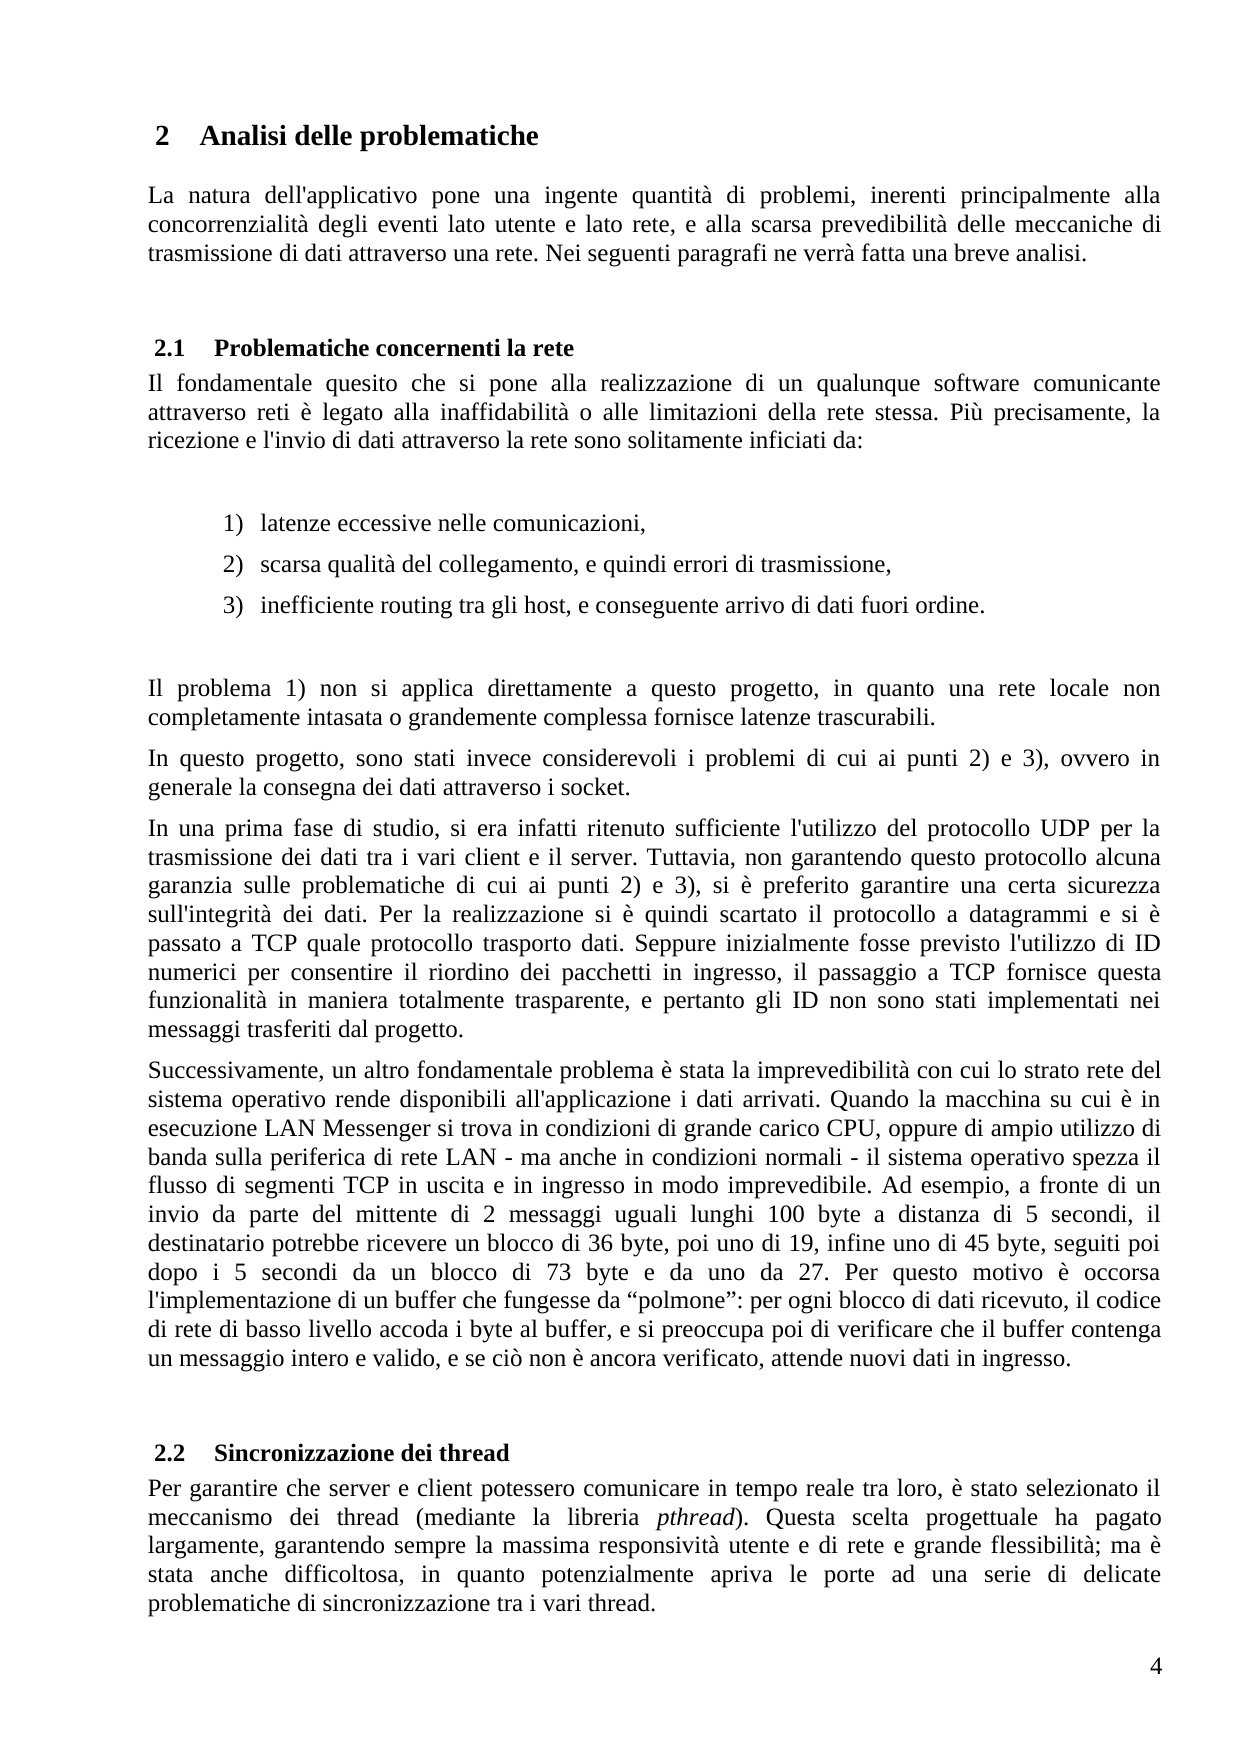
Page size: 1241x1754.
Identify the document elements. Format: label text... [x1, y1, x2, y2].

list scarsa qualità del collegamento, e quindi errori di trasmissione, [223, 549, 1162, 578]
text Successivamente, un altro fondamentale problema è stata la imprevedibilità con cui lo strato rete del sistema operativo rende disponibili all'applicazione i dati arrivati. Quando la macchina su cui è in esecuzione LAN Messenger si trova in condizioni di grande carico CPU, oppure di ampio utilizzo di banda sulla periferica di rete LAN - ma anche in condizioni normali - il sistema operativo spezza il flusso di segmenti TCP in uscita e in ingresso in modo imprevedibile. Ad esempio, a fronte di un invio da parte del mittente di 2 messaggi uguali lunghi 100 byte a distanza di 5 secondi, il destinatario potrebbe ricevere un blocco di 36 byte, poi uno di 19, infine uno di 45 byte, seguiti poi dopo i 5 secondi da un blocco di 73 byte e da uno da 27. Per questo motivo è occorsa l'implementazione di un buffer che fungesse da “polmone”: per ogni blocco di dati ricevuto, il codice di rete di basso livello accoda i byte al buffer, e si preoccupa poi di verificare che il buffer contenga un messaggio intero e valido, e se ciò non è ancora verificato, attende nuovi dati in ingresso. [148, 1056, 1162, 1372]
text Per garantire che server e client potessero comunicare in tempo reale tra loro, è stato selezionato il meccanismo dei thread (mediante la libreria pthread). Questa scelta progettuale ha pagato largamente, garantendo sempre la massima responsività utente e di rete e grande flessibilità; ma è stata anche difficoltosa, in quanto potenzialmente apriva le porte ad una serie di delicate problematiche di sincronizzazione tra i vari thread. [148, 1473, 1162, 1617]
text Il problema 1) non si applica direttamente a questo progetto, in quanto una rete locale non completamente intasata o grandemente complessa fornisce latenze trascurabili. [148, 673, 1162, 731]
list latenze eccessive nelle comunicazioni, [223, 508, 1162, 537]
subtitle Sincronizzazione dei thread [148, 1438, 1162, 1467]
list inefficiente routing tra gli host, e conseguente arrivo di dati fuori ordine. [223, 591, 1162, 619]
text Il fondamentale quesito che si pone alla realizzazione di un qualunque software comunicante attraverso reti è legato alla inaffidabilità o alle limitazioni della rete stessa. Più precisamente, la ricezione e l'invio di dati attraverso la rete sono solitamente inficiati da: [148, 368, 1162, 454]
text La natura dell'applicativo pone una ingente quantità di problemi, inerenti principalmente alla concorrenzialità degli eventi lato utente e lato rete, e alla scarsa prevedibilità delle meccaniche di trasmissione di dati attraverso una rete. Nei seguenti paragrafi ne verrà fatta una breve analisi. [148, 181, 1162, 267]
subtitle Analisi delle problematiche [148, 118, 1162, 151]
text In una prima fase di studio, si era infatti ritenuto sufficiente l'utilizzo del protocollo UDP per la trasmissione dei dati tra i vari client e il server. Tuttavia, non garantendo questo protocollo alcuna garanzia sulle problematiche di cui ai punti 2) e 3), si è preferito garantire una certa sicurezza sull'integrità dei dati. Per la realizzazione si è quindi scartato il protocollo a datagrammi e si è passato a TCP quale protocollo trasporto dati. Seppure inizialmente fosse previsto l'utilizzo di ID numerici per consentire il riordino dei pacchetti in ingresso, il passaggio a TCP fornisce questa funzionalità in maniera totalmente trasparente, e pertanto gli ID non sono stati implementati nei messaggi trasferiti dal progetto. [148, 813, 1162, 1043]
subtitle Problematiche concernenti la rete [148, 333, 1162, 362]
text In questo progetto, sono stati invece considerevoli i problemi di cui ai punti 2) e 3), ovvero in generale la consegna dei dati attraverso i socket. [148, 743, 1162, 801]
